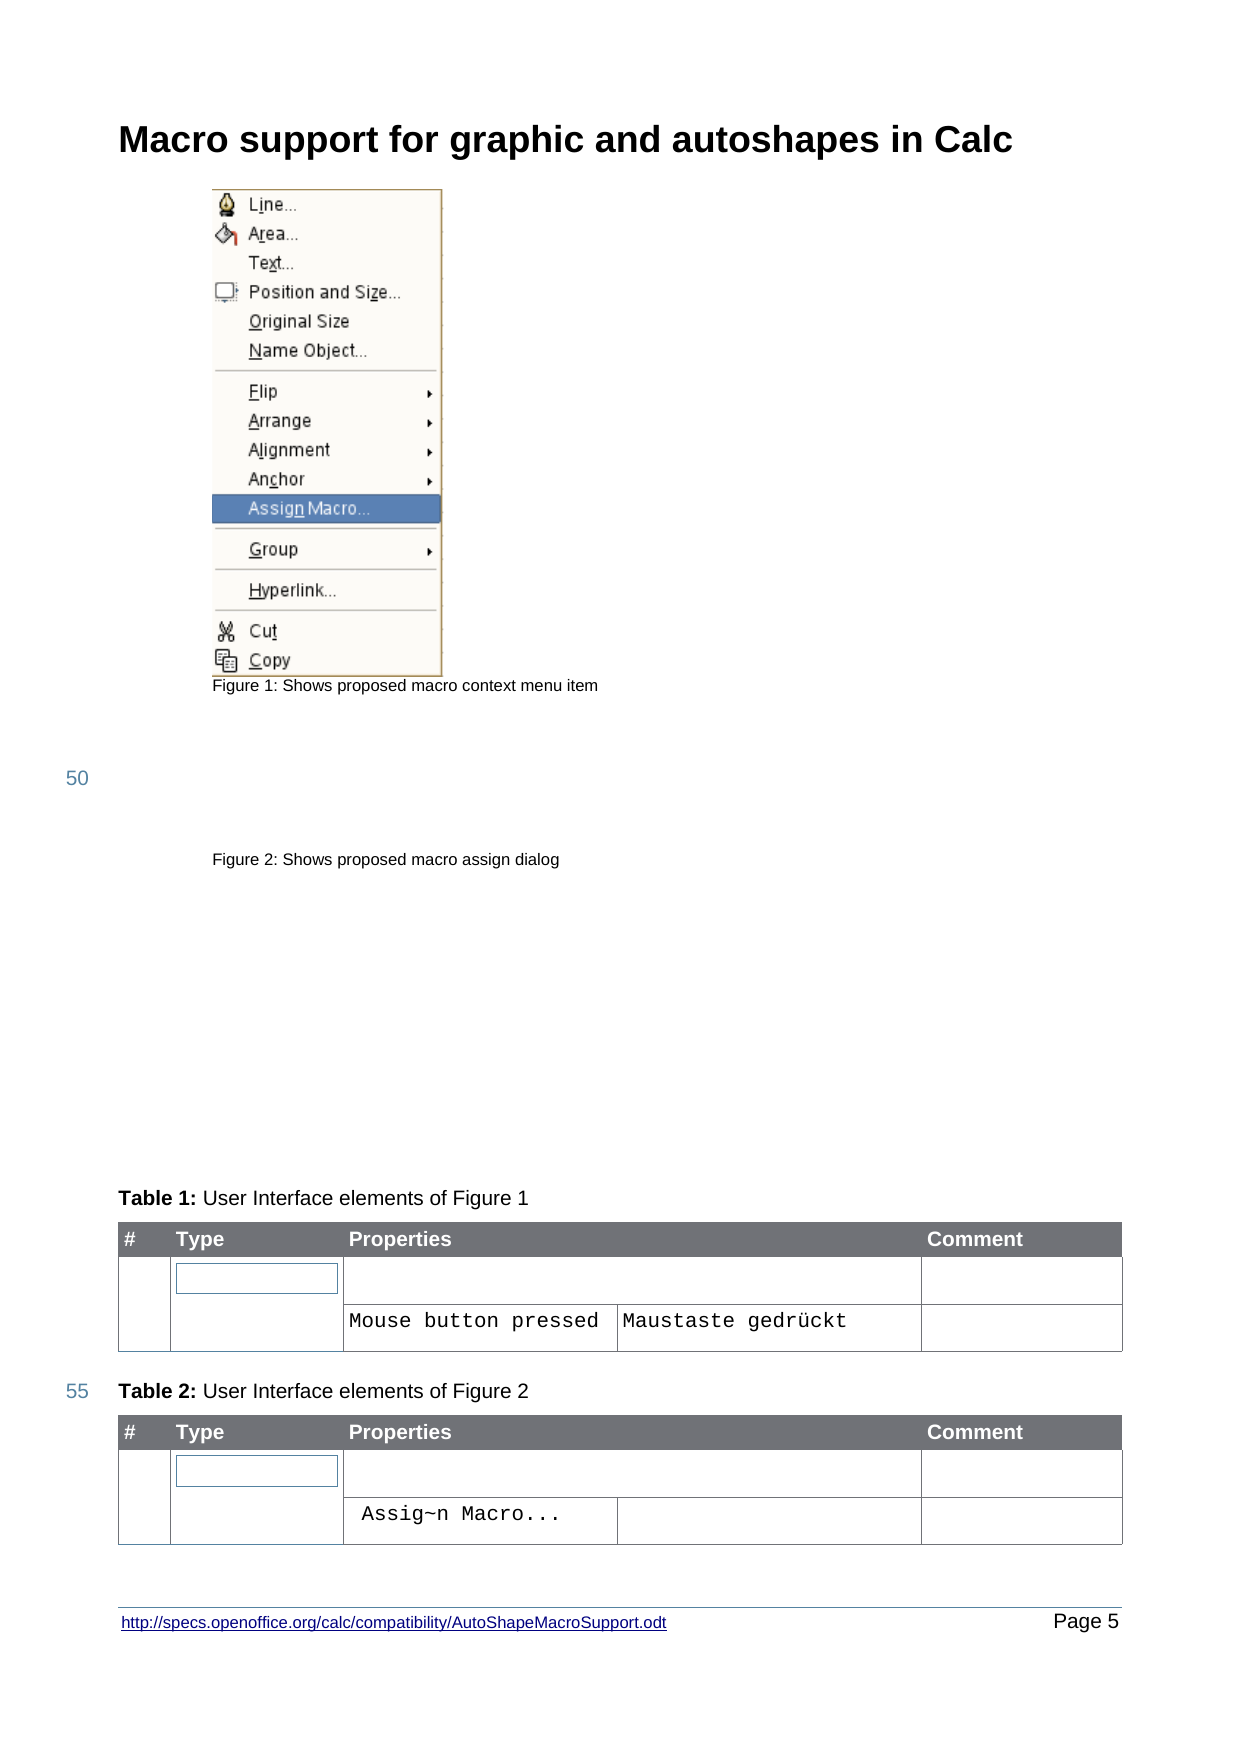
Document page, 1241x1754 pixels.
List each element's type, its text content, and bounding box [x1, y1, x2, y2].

table_header [922, 1450, 1122, 1497]
table_header # [118, 1222, 170, 1257]
text Figure 2: Shows proposed macro assign dialog [212, 851, 1028, 869]
table_header Comment [921, 1222, 1122, 1257]
table_header Comment [921, 1415, 1122, 1450]
table_cell [171, 1450, 343, 1544]
table_header # [118, 1415, 170, 1450]
table_cell Mouse button pressed [344, 1305, 617, 1351]
table_header Type [170, 1415, 343, 1450]
table_header Properties [343, 1222, 921, 1257]
table_cell <#> [119, 1257, 170, 1351]
picture [212, 189, 444, 677]
text Table 1: User Interface elements of Figure 1 [118, 1186, 1122, 1210]
table_cell <Enter German String Here> [618, 1498, 921, 1544]
table_header [344, 1450, 921, 1497]
table_cell Assig~n Macro... [344, 1498, 617, 1544]
table_cell [171, 1257, 343, 1351]
table_cell [922, 1498, 1122, 1544]
table_header Type [170, 1222, 343, 1257]
table_cell Maustaste gedrückt [618, 1305, 921, 1351]
table_cell <#> [119, 1450, 170, 1544]
table_header Properties [343, 1415, 921, 1450]
table_cell [922, 1305, 1122, 1351]
text Table 2: User Interface elements of Figure 2 [118, 1379, 1122, 1403]
text Figure 1: Shows proposed macro context menu item [212, 202, 1028, 695]
table_header [344, 1257, 921, 1304]
table_header [922, 1257, 1122, 1304]
